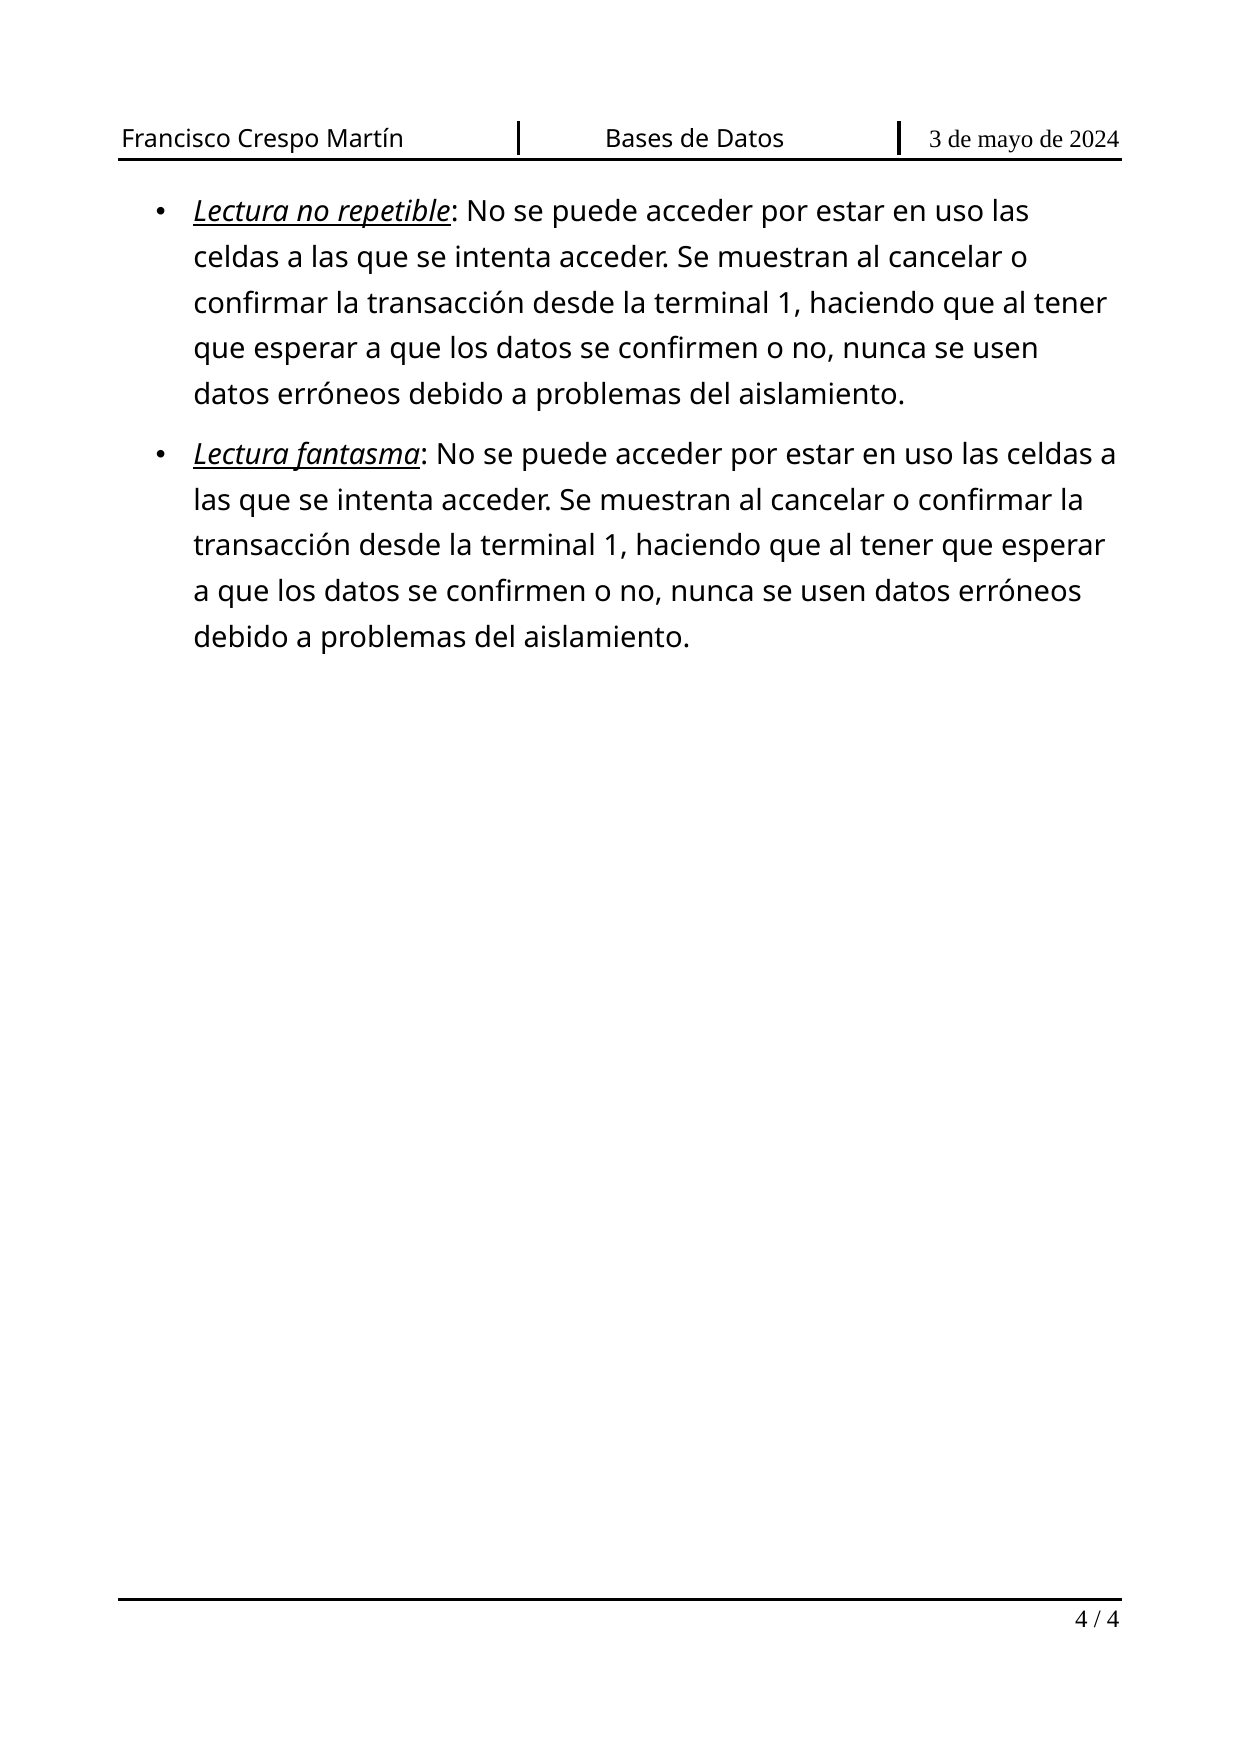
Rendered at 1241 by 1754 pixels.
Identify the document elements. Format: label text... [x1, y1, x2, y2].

list Lectura fantasma: No se puede acceder por estar en uso las celdas a las que se intenta acceder. Se muestran al cancelar o confirmar la transacción desde la terminal 1, haciendo que al tener que esperar a que los datos se confirmen o no, nunca se usen datos erróneos debido a problemas del aislamiento. [156, 433, 1122, 656]
list Lectura no repetible: No se puede acceder por estar en uso las celdas a las que se intenta acceder. Se muestran al cancelar o confirmar la transacción desde la terminal 1, haciendo que al tener que esperar a que los datos se confirmen o no, nunca se usen datos erróneos debido a problemas del aislamiento. [156, 191, 1122, 413]
